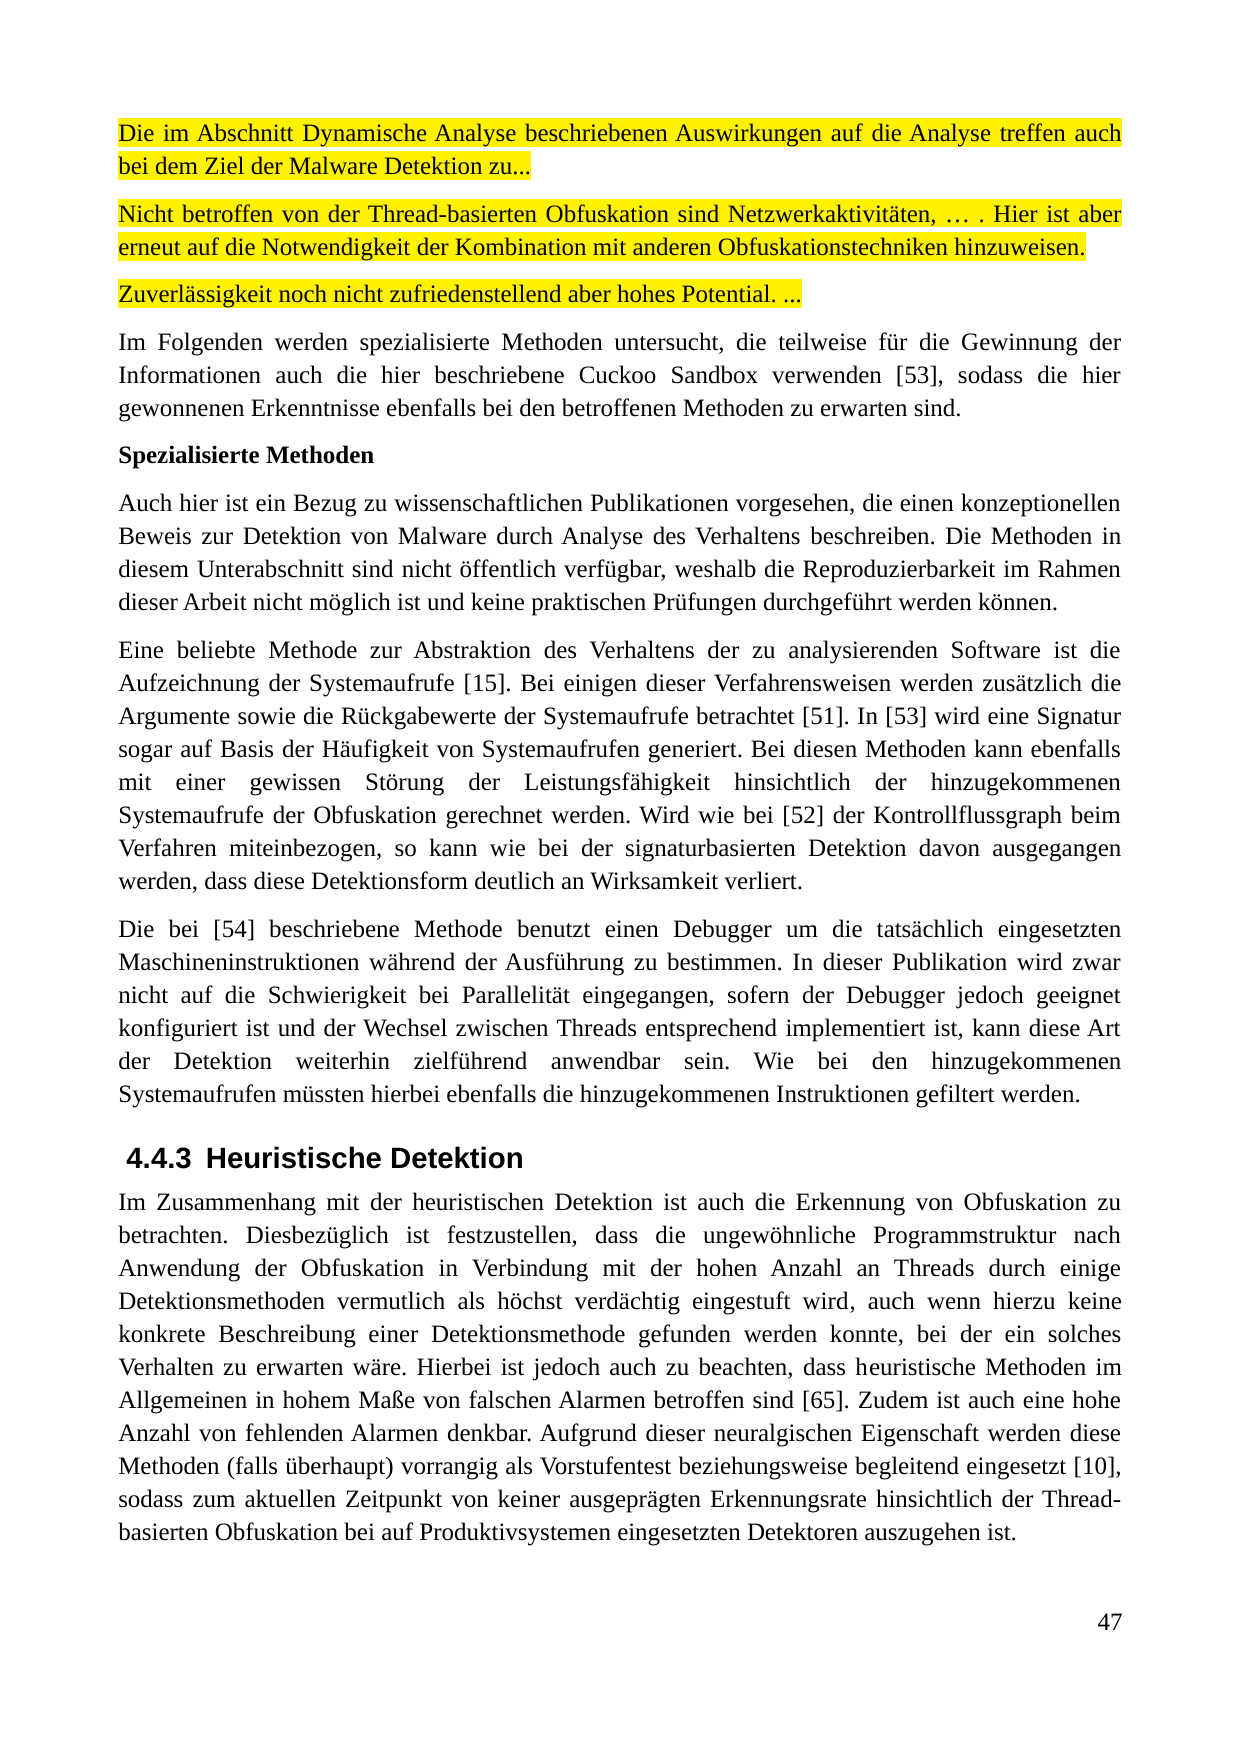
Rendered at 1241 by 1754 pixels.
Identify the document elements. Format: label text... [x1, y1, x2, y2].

text Im Folgenden werden spezialisierte Methoden untersucht, die teilweise für die Gewinnung der Informationen auch die hier beschriebene Cuckoo Sandbox verwenden [53], sodass die hier gewonnenen Erkenntnisse ebenfalls bei den betroffenen Methoden zu erwarten sind. [118, 327, 1122, 422]
text Im Zusammenhang mit der heuristischen Detektion ist auch die Erkennung von Obfuskation zu betrachten. Diesbezüglich ist festzustellen, dass die ungewöhnliche Programmstruktur nach Anwendung der Obfuskation in Verbindung mit der hohen Anzahl an Threads durch einige Detektionsmethoden vermutlich als höchst verdächtig eingestuft wird, auch wenn hierzu keine konkrete Beschreibung einer Detektionsmethode gefunden werden konnte, bei der ein solches Verhalten zu erwarten wäre. Hierbei ist jedoch auch zu beachten, dass heuristische Methoden im Allgemeinen in hohem Maße von falschen Alarmen betroffen sind [65]. Zudem ist auch eine hohe Anzahl von fehlenden Alarmen denkbar. Aufgrund dieser neuralgischen Eigenschaft werden diese Methoden (falls überhaupt) vorrangig als Vorstufentest beziehungsweise begleitend eingesetzt [10], sodass zum aktuellen Zeitpunkt von keiner ausgeprägten Erkennungsrate hinsichtlich der Thread-basierten Obfuskation bei auf Produktivsystemen eingesetzten Detektoren auszugehen ist. [118, 1187, 1122, 1546]
text Die im Abschnitt Dynamische Analyse beschriebenen Auswirkungen auf die Analyse treffen auch bei dem Ziel der Malware Detektion zu... [118, 118, 1122, 180]
text Auch hier ist ein Bezug zu wissenschaftlichen Publikationen vorgesehen, die einen konzeptionellen Beweis zur Detektion von Malware durch Analyse des Verhaltens beschreiben. Die Methoden in diesem Unterabschnitt sind nicht öffentlich verfügbar, weshalb die Reproduzierbarkeit im Rahmen dieser Arbeit nicht möglich ist und keine praktischen Prüfungen durchgeführt werden können. [118, 488, 1122, 616]
subtitle Heuristische Detektion [118, 1141, 1122, 1175]
text Eine beliebte Methode zur Abstraktion des Verhaltens der zu analysierenden Software ist die Aufzeichnung der Systemaufrufe [15]. Bei einigen dieser Verfahrensweisen werden zusätzlich die Argumente sowie die Rückgabewerte der Systemaufrufe betrachtet [51]. In [53] wird eine Signatur sogar auf Basis der Häufigkeit von Systemaufrufen generiert. Bei diesen Methoden kann ebenfalls mit einer gewissen Störung der Leistungsfähigkeit hinsichtlich der hinzugekommenen Systemaufrufe der Obfuskation gerechnet werden. Wird wie bei [52] der Kontrollflussgraph beim Verfahren miteinbezogen, so kann wie bei der signaturbasierten Detektion davon ausgegangen werden, dass diese Detektionsform deutlich an Wirksamkeit verliert. [118, 635, 1122, 895]
text Nicht betroffen von der Thread-basierten Obfuskation sind Netzwerkaktivitäten, … . Hier ist aber erneut auf die Notwendigkeit der Kombination mit anderen Obfuskationstechniken hinzuweisen. [118, 199, 1122, 261]
text Die bei [54] beschriebene Methode benutzt einen Debugger um die tatsächlich eingesetzten Maschineninstruktionen während der Ausführung zu bestimmen. In dieser Publikation wird zwar nicht auf die Schwierigkeit bei Parallelität eingegangen, sofern der Debugger jedoch geeignet konfiguriert ist und der Wechsel zwischen Threads entsprechend implementiert ist, kann diese Art der Detektion weiterhin zielführend anwendbar sein. Wie bei den hinzugekommenen Systemaufrufen müssten hierbei ebenfalls die hinzugekommenen Instruktionen gefiltert werden. [118, 914, 1122, 1107]
text Spezialisierte Methoden [118, 441, 1122, 469]
text Zuverlässigkeit noch nicht zufriedenstellend aber hohes Potential. ... [118, 279, 1122, 308]
